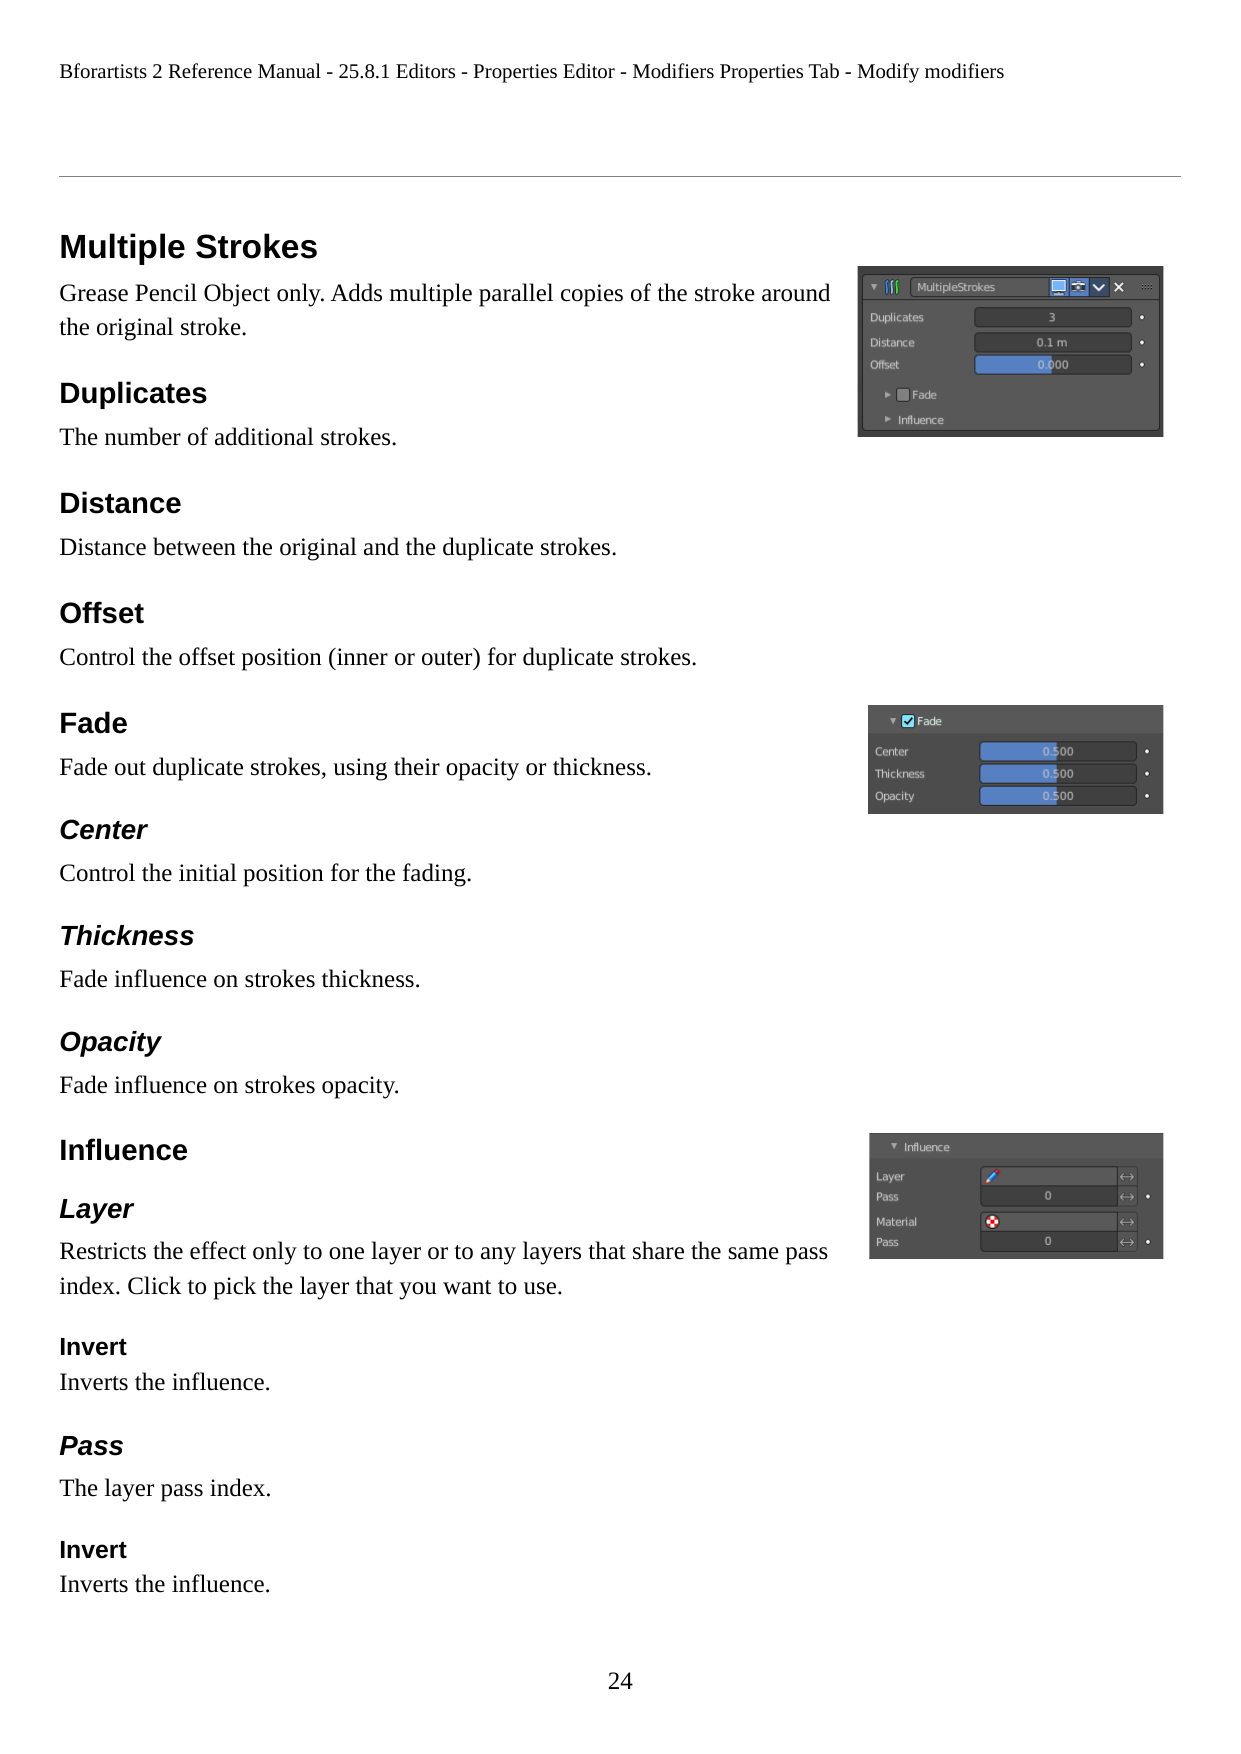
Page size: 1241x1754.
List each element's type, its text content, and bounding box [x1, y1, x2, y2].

text Control the offset position (inner or outer) for duplicate strokes. [59, 642, 1181, 671]
subtitle [1164, 1133, 1181, 1167]
subtitle Duplicates [59, 376, 857, 410]
subtitle Thickness [59, 919, 1181, 951]
text Fade out duplicate strokes, using their opacity or thickness. [59, 752, 868, 781]
subtitle [1164, 376, 1181, 410]
text Fade influence on strokes thickness. [59, 964, 1181, 992]
subtitle Fade [59, 706, 868, 739]
subtitle Invert [59, 1332, 1181, 1361]
subtitle Offset [59, 596, 1181, 629]
subtitle Layer [59, 1192, 869, 1224]
subtitle [1164, 706, 1181, 739]
text Control the initial position for the fading. [59, 858, 1181, 887]
subtitle Invert [59, 1535, 1181, 1563]
subtitle Multiple Strokes [59, 227, 1181, 265]
text The number of additional strokes. [59, 422, 1181, 451]
text Grease Pencil Object only. Adds multiple parallel copies of the stroke around the original stroke. [59, 278, 857, 341]
picture [857, 266, 1164, 437]
text Inverts the influence. [59, 1367, 1181, 1396]
text Distance between the original and the duplicate strokes. [59, 532, 1181, 561]
subtitle Opacity [59, 1025, 1181, 1057]
subtitle [1164, 1192, 1181, 1224]
picture [868, 705, 1164, 814]
subtitle Center [59, 813, 1181, 845]
subtitle Influence [59, 1133, 869, 1167]
subtitle Pass [59, 1429, 1181, 1461]
text Inverts the influence. [59, 1569, 1181, 1598]
text Restricts the effect only to one layer or to any layers that share the same pass index. Click to pick the layer that you want to use. [59, 1236, 1181, 1300]
text The layer pass index. [59, 1473, 1181, 1502]
text Fade influence on strokes opacity. [59, 1070, 1181, 1098]
subtitle Distance [59, 486, 1181, 519]
picture [869, 1133, 1164, 1259]
